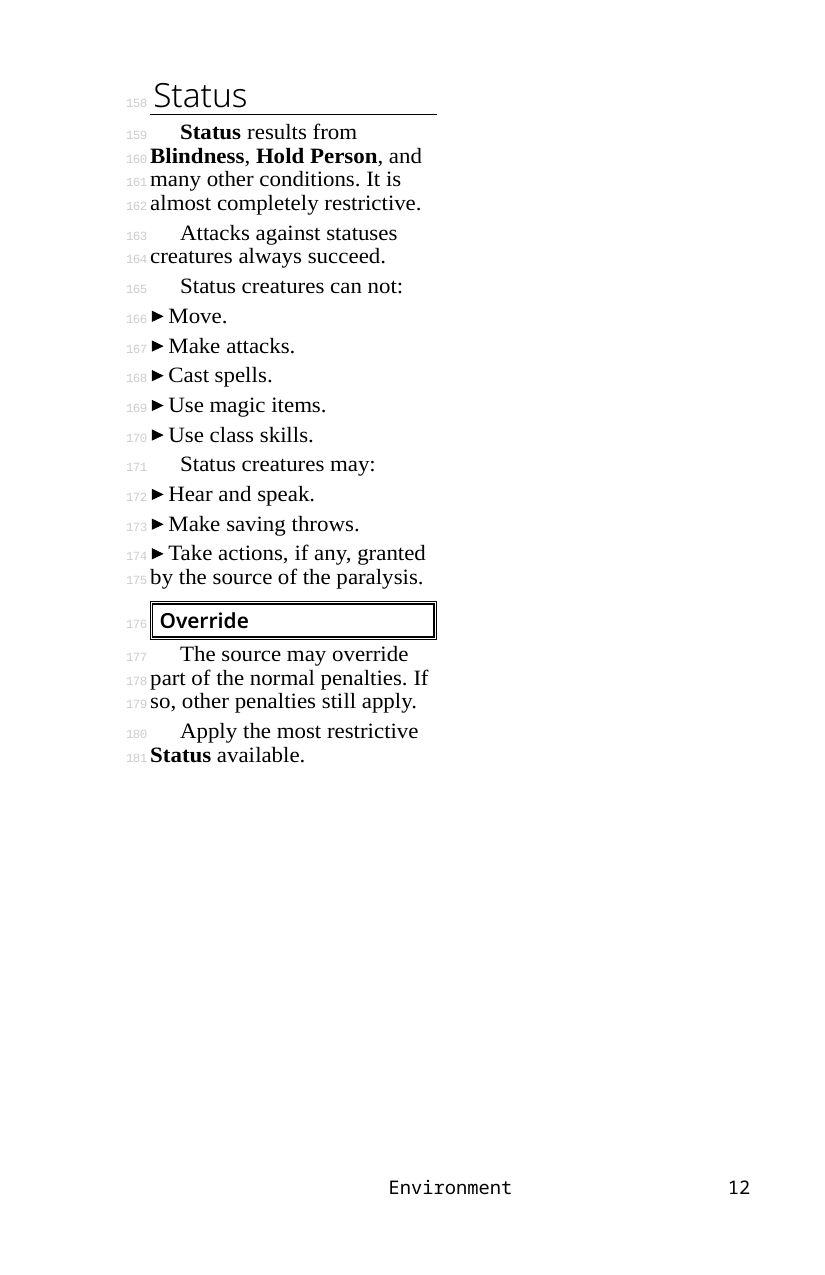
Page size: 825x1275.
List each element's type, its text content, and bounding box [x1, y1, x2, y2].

text Status creatures can not: [150, 275, 437, 298]
text Status creatures may: [150, 453, 437, 477]
subtitle status [150, 75, 437, 114]
text Attacks against statuses creatures always succeed. [150, 221, 437, 269]
text Apply the most restrictive status available. [150, 720, 437, 767]
list Move. [150, 304, 437, 328]
text The source may override part of the normal penalties. If so, other penalties still apply. [150, 643, 437, 714]
list Use class skills. [150, 423, 437, 447]
list Use magic items. [150, 393, 437, 417]
list Hear and speak. [150, 483, 437, 506]
text Status results from blindness, Hold Person, and many other conditions. It is almost completely restrictive. [150, 120, 437, 215]
list Make attacks. [150, 334, 437, 358]
list Cast spells. [150, 364, 437, 387]
list Make saving throws. [150, 512, 437, 536]
list Take actions, if any, granted by the source of the paralysis. [150, 542, 437, 589]
